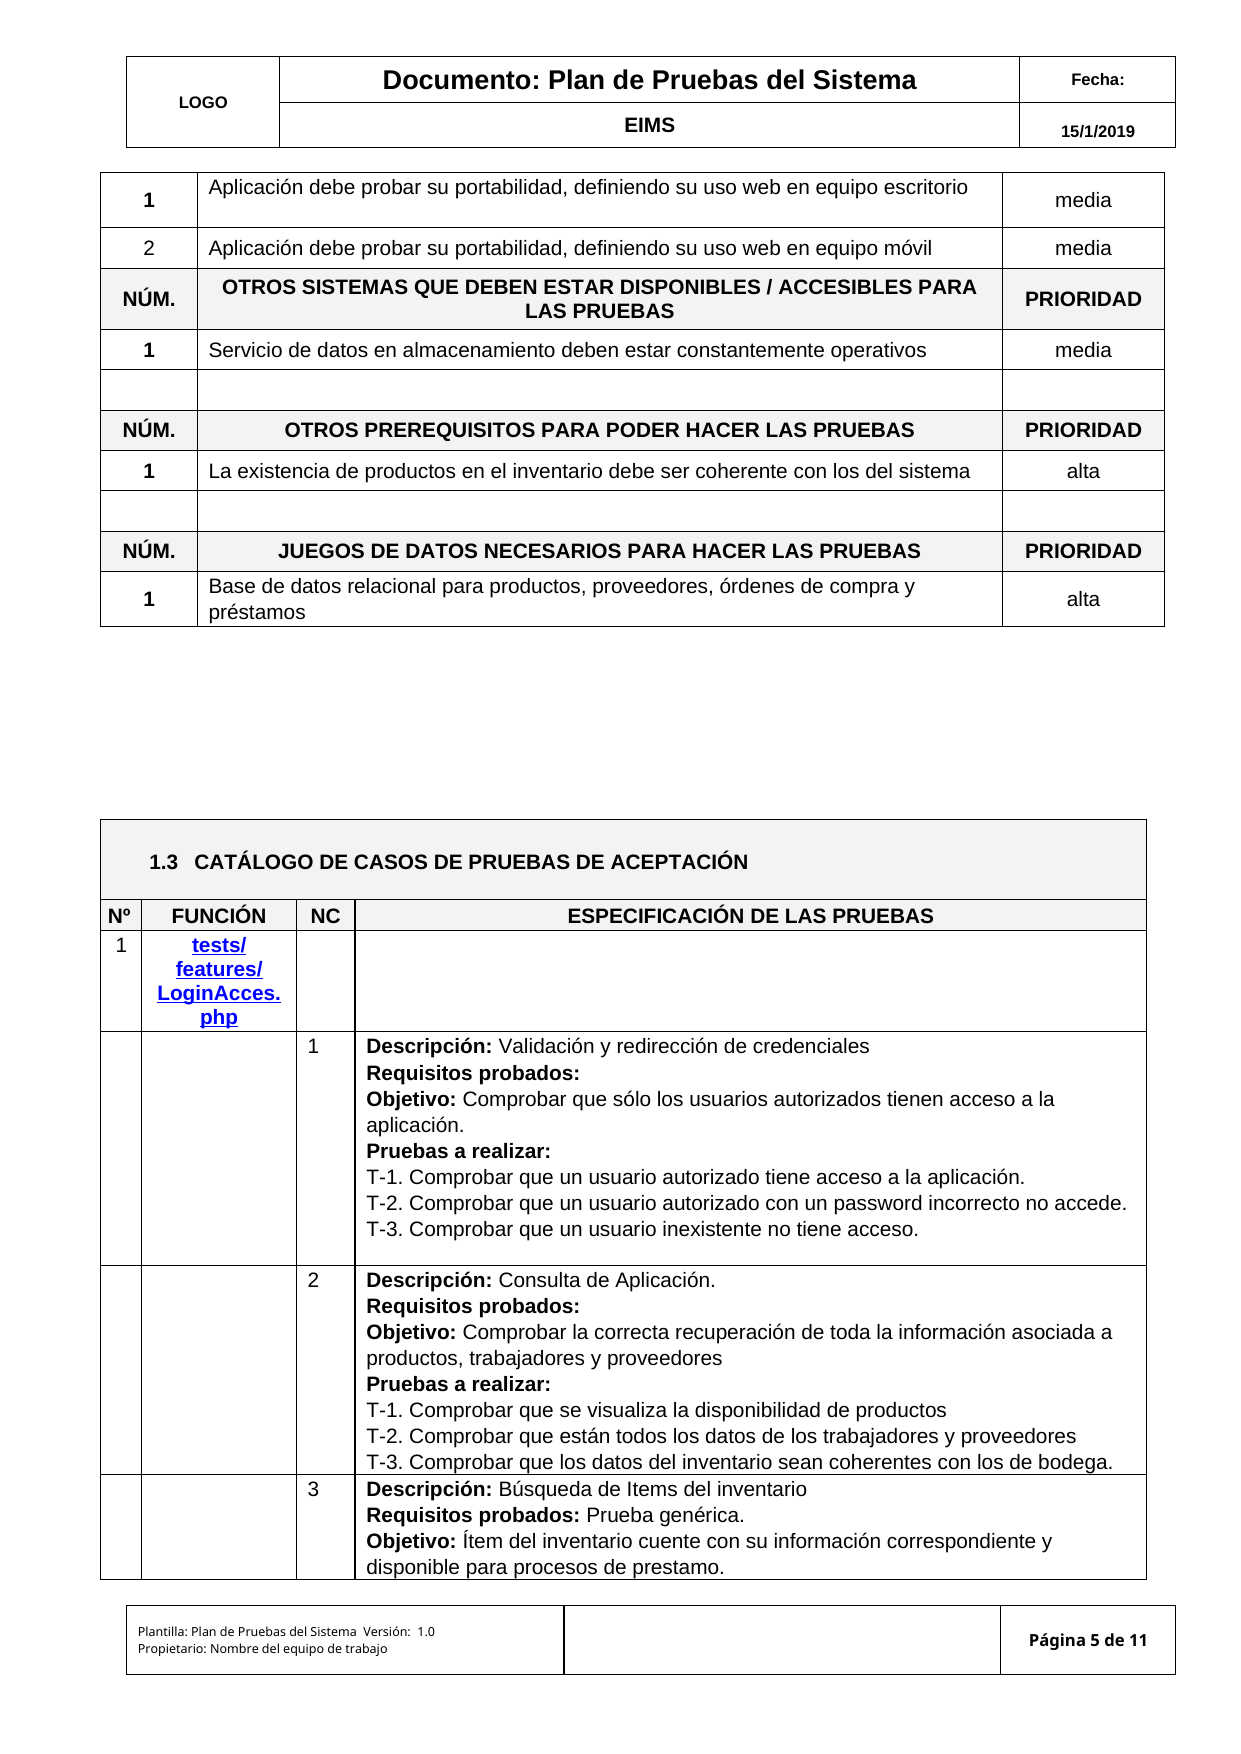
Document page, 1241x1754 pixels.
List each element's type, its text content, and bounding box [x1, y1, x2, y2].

table_cell Nº [101, 900, 141, 930]
table_header CATÁLOGO DE CASOS DE PRUEBAS DE ACEPTACIÓN [101, 820, 1146, 899]
table_cell 1 [101, 572, 197, 626]
table_cell 2 [297, 1266, 354, 1474]
table_cell PRIORIDAD [1003, 269, 1164, 329]
table_cell media [1003, 330, 1164, 369]
table_cell [198, 491, 1002, 531]
table_cell tests/features/LoginAcces.php [142, 931, 296, 1031]
table_cell alta [1003, 572, 1164, 626]
table_cell 2 [101, 228, 197, 267]
table_cell NÚM. [101, 269, 197, 329]
table_cell Aplicación debe probar su portabilidad, definiendo su uso web en equipo móvil [198, 228, 1002, 267]
table_cell [142, 1032, 296, 1264]
table_cell [101, 1266, 141, 1474]
table_cell PRIORIDAD [1003, 411, 1164, 450]
table_cell 1 [101, 451, 197, 490]
table_cell alta [1003, 451, 1164, 490]
table_cell [297, 931, 354, 1031]
table_cell [1003, 370, 1164, 409]
table_cell FUNCIÓN [142, 900, 296, 930]
table_cell ESPECIFICACIÓN DE LAS PRUEBAS [356, 900, 1146, 930]
table_cell Descripción: Consulta de Aplicación. Requisitos probados: Objetivo: Comprobar la correcta recuperación de toda la información asociada a productos, trabajadores y proveedores Pruebas a realizar: T-1. Comprobar que se visualiza la disponibilidad de productos T-2. Comprobar que están todos los datos de los trabajadores y proveedores T-3. Comprobar que los datos del inventario sean coherentes con los de bodega. [356, 1266, 1146, 1474]
table_cell 3 [297, 1475, 354, 1579]
table_cell [101, 491, 197, 531]
table_cell [142, 1266, 296, 1474]
table_cell [198, 370, 1002, 409]
table_cell Servicio de datos en almacenamiento deben estar constantemente operativos [198, 330, 1002, 369]
table_cell media [1003, 173, 1164, 227]
table_cell 1 [297, 1032, 354, 1264]
table_cell Descripción: Validación y redirección de credenciales Requisitos probados: Objetivo: Comprobar que sólo los usuarios autorizados tienen acceso a la aplicación. Pruebas a realizar: T-1. Comprobar que un usuario autorizado tiene acceso a la aplicación. T-2. Comprobar que un usuario autorizado con un password incorrecto no accede. T-3. Comprobar que un usuario inexistente no tiene acceso. [356, 1032, 1146, 1264]
table_cell 1 [101, 330, 197, 369]
table_cell 1 [101, 173, 197, 227]
table_cell Descripción: Búsqueda de Items del inventario Requisitos probados: Prueba genérica. Objetivo: Ítem del inventario cuente con su información correspondiente y disponible para procesos de prestamo. [356, 1475, 1146, 1579]
table_cell OTROS PREREQUISITOS PARA PODER HACER LAS PRUEBAS [198, 411, 1002, 450]
table_cell [142, 1475, 296, 1579]
table_cell OTROS SISTEMAS QUE DEBEN ESTAR DISPONIBLES / ACCESIBLES PARA LAS PRUEBAS [198, 269, 1002, 329]
table_cell media [1003, 228, 1164, 267]
table_cell JUEGOS DE DATOS NECESARIOS PARA HACER LAS PRUEBAS [198, 532, 1002, 571]
table_cell NC [297, 900, 354, 930]
table_cell [356, 931, 1146, 1031]
table_cell Aplicación debe probar su portabilidad, definiendo su uso web en equipo escritorio [198, 173, 1002, 227]
table_cell [101, 1032, 141, 1264]
table_cell NÚM. [101, 411, 197, 450]
table_cell NÚM. [101, 532, 197, 571]
table_cell La existencia de productos en el inventario debe ser coherente con los del sistema [198, 451, 1002, 490]
table_cell 1 [101, 931, 141, 1031]
table_cell PRIORIDAD [1003, 532, 1164, 571]
table_cell [101, 1475, 141, 1579]
table_cell Base de datos relacional para productos, proveedores, órdenes de compra y préstamos [198, 572, 1002, 626]
table_cell [1003, 491, 1164, 531]
table_cell [101, 370, 197, 409]
